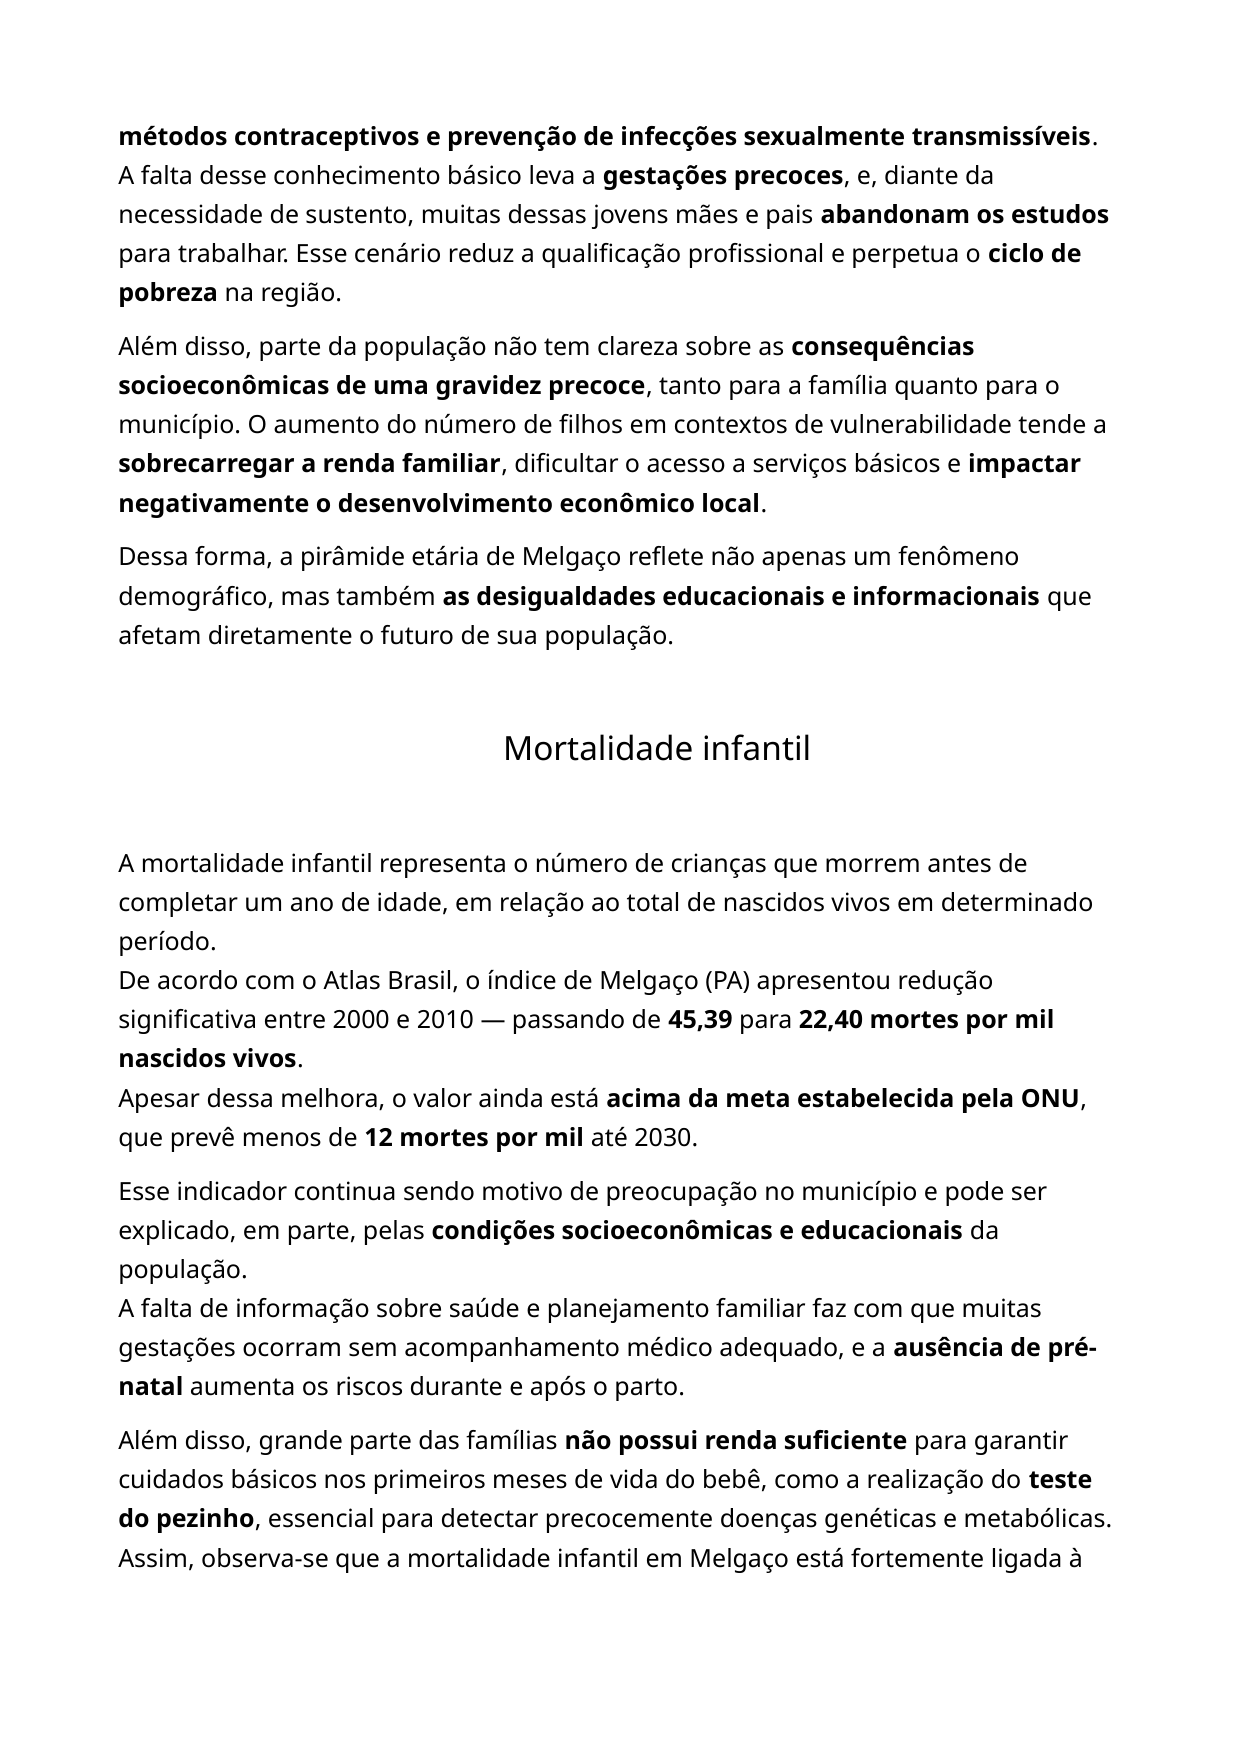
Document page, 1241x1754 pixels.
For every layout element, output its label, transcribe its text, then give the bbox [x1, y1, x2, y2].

text Esse indicador continua sendo motivo de preocupação no município e pode ser explicado, em parte, pelas condições socioeconômicas e educacionais da população. A falta de informação sobre saúde e planejamento familiar faz com que muitas gestações ocorram sem acompanhamento médico adequado, e a ausência de pré-natal aumenta os riscos durante e após o parto. [118, 1173, 1122, 1403]
text métodos contraceptivos e prevenção de infecções sexualmente transmissíveis. A falta desse conhecimento básico leva a gestações precoces, e, diante da necessidade de sustento, muitas dessas jovens mães e pais abandonam os estudos para trabalhar. Esse cenário reduz a qualificação profissional e perpetua o ciclo de pobreza na região. [118, 118, 1122, 309]
text Além disso, parte da população não tem clareza sobre as consequências socioeconômicas de uma gravidez precoce, tanto para a família quanto para o município. O aumento do número de filhos em contextos de vulnerabilidade tende a sobrecarregar a renda familiar, dificultar o acesso a serviços básicos e impactar negativamente o desenvolvimento econômico local. [118, 328, 1122, 519]
text A mortalidade infantil representa o número de crianças que morrem antes de completar um ano de idade, em relação ao total de nascidos vivos em determinado período. De acordo com o Atlas Brasil, o índice de Melgaço (PA) apresentou redução significativa entre 2000 e 2010 — passando de 45,39 para 22,40 mortes por mil nascidos vivos. Apesar dessa melhora, o valor ainda está acima da meta estabelecida pela ONU, que prevê menos de 12 mortes por mil até 2030. [118, 845, 1122, 1153]
text Dessa forma, a pirâmide etária de Melgaço reflete não apenas um fenômeno demográfico, mas também as desigualdades educacionais e informacionais que afetam diretamente o futuro de sua população. [118, 539, 1122, 651]
text Mortalidade infantil [118, 725, 1122, 770]
text Além disso, grande parte das famílias não possui renda suficiente para garantir cuidados básicos nos primeiros meses de vida do bebê, como a realização do teste do pezinho, essencial para detectar precocemente doenças genéticas e metabólicas. Assim, observa-se que a mortalidade infantil em Melgaço está fortemente ligada à [118, 1423, 1122, 1574]
